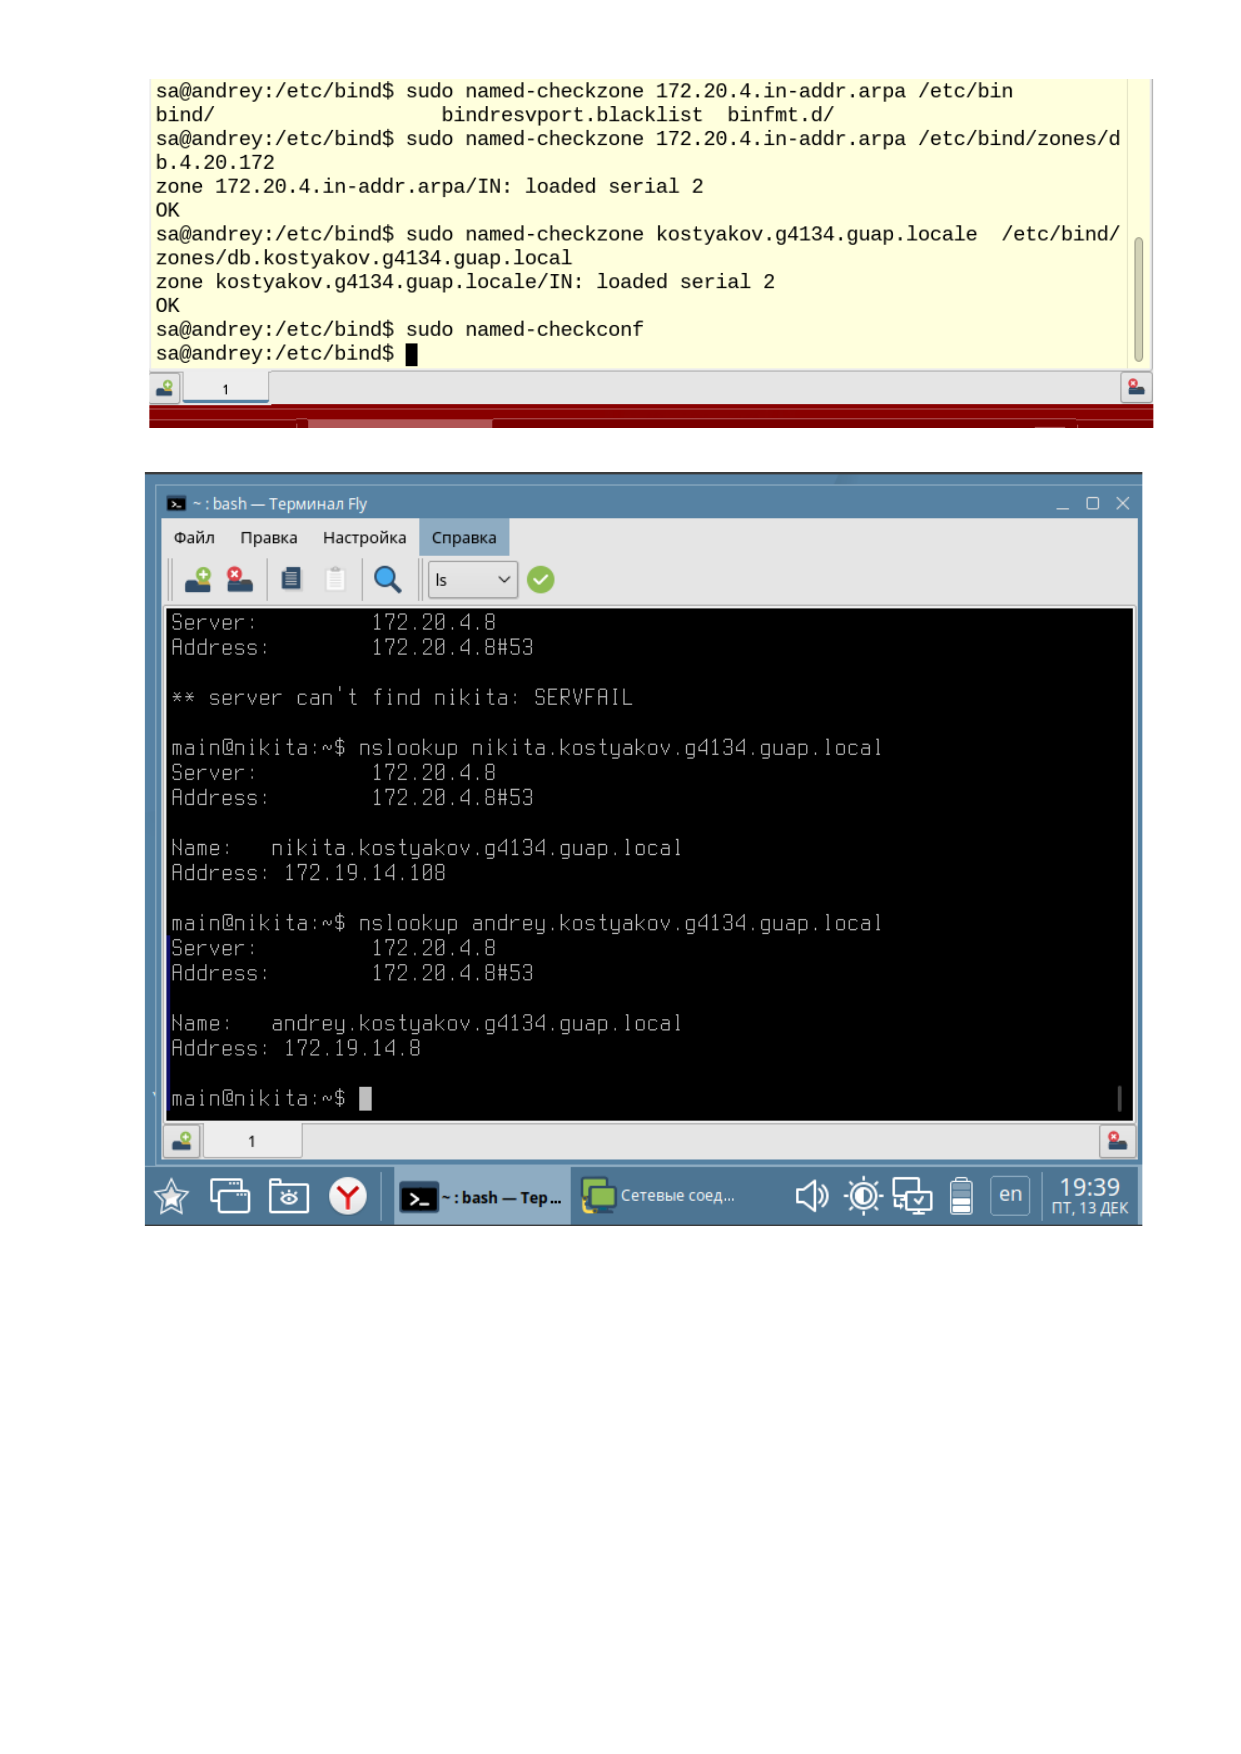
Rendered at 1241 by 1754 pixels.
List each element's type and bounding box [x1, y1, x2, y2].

picture [144, 472, 1143, 1226]
picture [149, 79, 1154, 428]
